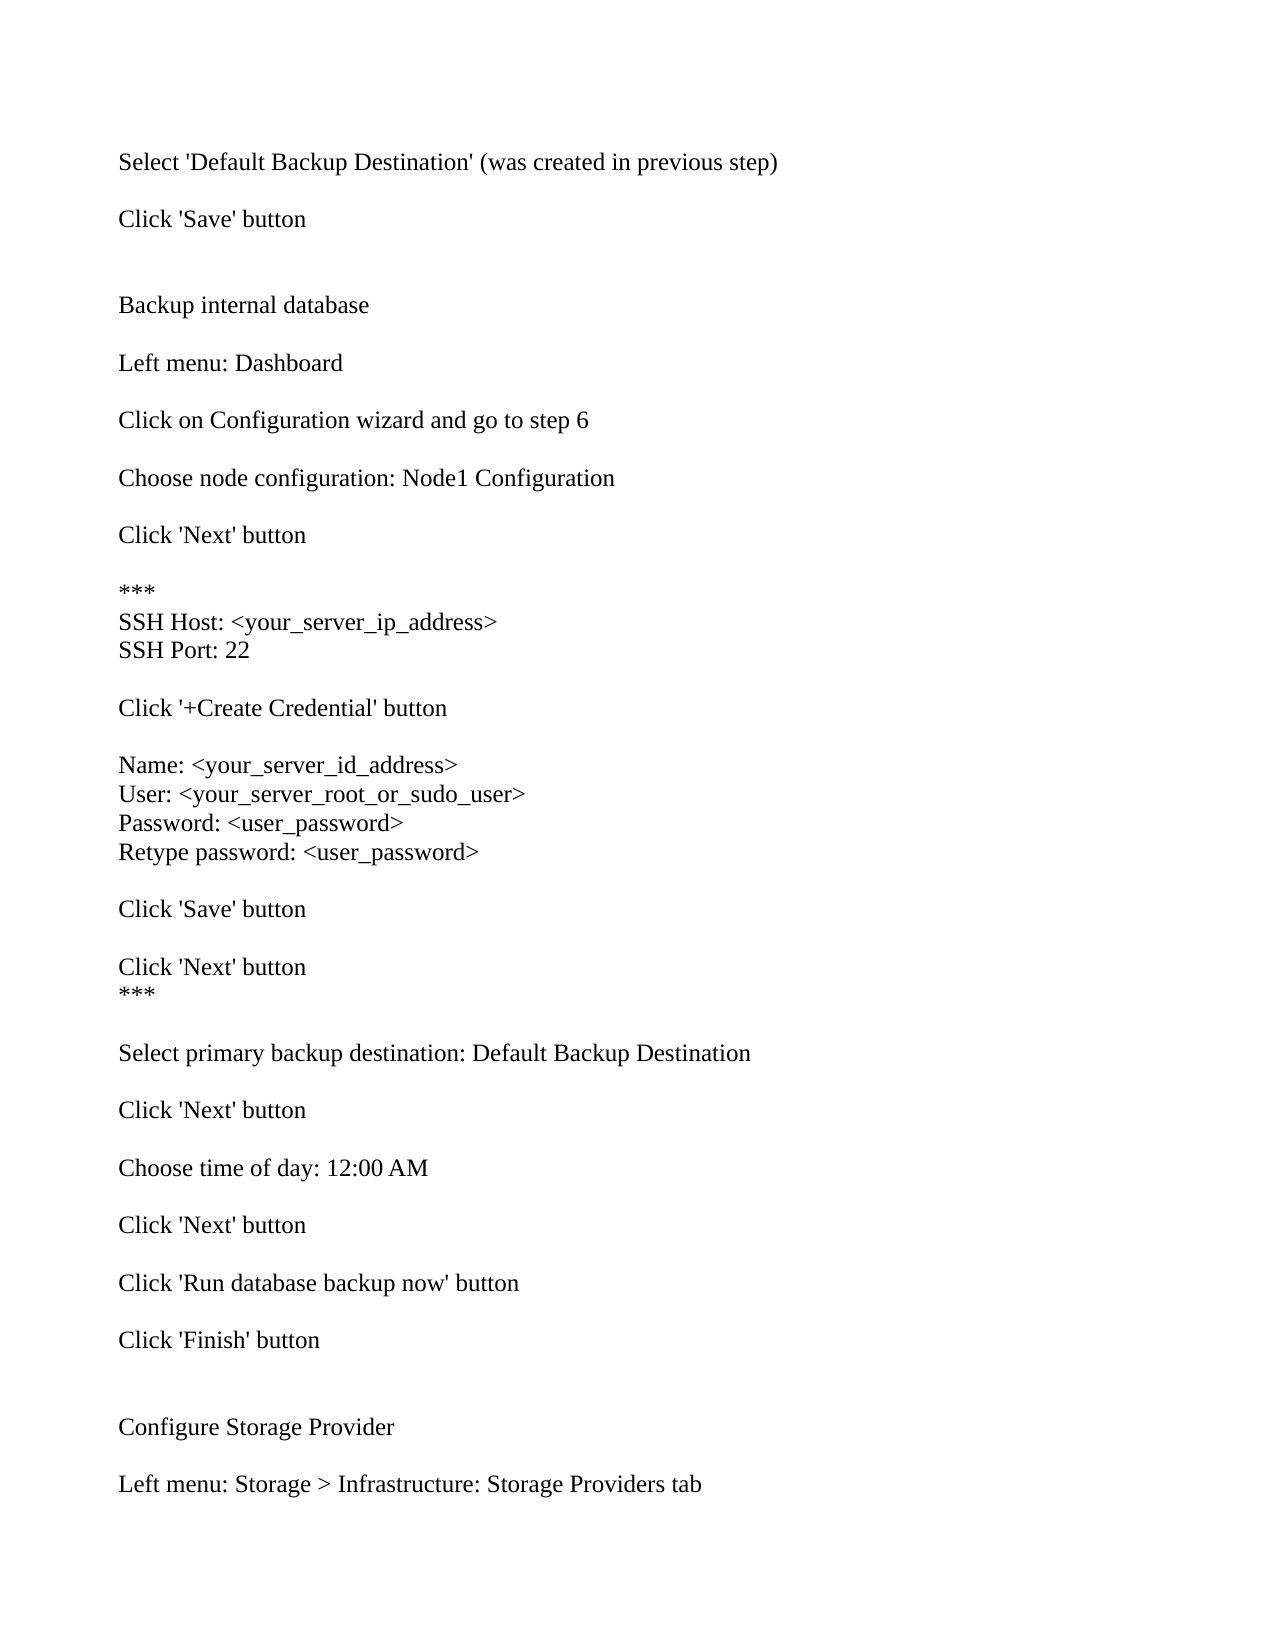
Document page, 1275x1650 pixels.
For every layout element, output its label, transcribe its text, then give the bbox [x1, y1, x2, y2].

text Choose time of day: 12:00 AM [118, 1153, 1157, 1182]
text SSH Host: <your_server_ip_address> [118, 607, 1157, 636]
text Click 'Next' button [118, 1096, 1157, 1124]
text Click 'Next' button [118, 521, 1157, 549]
text Click 'Next' button [118, 952, 1157, 981]
text Retype password: <user_password> [118, 837, 1157, 866]
text Click 'Run database backup now' button [118, 1268, 1157, 1297]
text User: <your_server_root_or_sudo_user> [118, 779, 1157, 808]
text Click 'Save' button [118, 894, 1157, 923]
text Click 'Save' button [118, 204, 1157, 233]
text *** [118, 578, 1157, 607]
text *** [118, 981, 1157, 1009]
text SSH Port: 22 [118, 636, 1157, 664]
text Click '+Create Credential' button [118, 693, 1157, 722]
text Password: <user_password> [118, 808, 1157, 837]
text Name: <your_server_id_address> [118, 751, 1157, 779]
text Choose node configuration: Node1 Configuration [118, 463, 1157, 492]
text Select primary backup destination: Default Backup Destination [118, 1038, 1157, 1067]
text Left menu: Dashboard [118, 348, 1157, 377]
text Click 'Next' button [118, 1211, 1157, 1239]
text Select 'Default Backup Destination' (was created in previous step) [118, 147, 1157, 176]
text Backup internal database [118, 291, 1157, 319]
text Click on Configuration wizard and go to step 6 [118, 406, 1157, 434]
text Click 'Finish' button [118, 1326, 1157, 1354]
text Left menu: Storage > Infrastructure: Storage Providers tab [118, 1469, 1157, 1498]
text Configure Storage Provider [118, 1412, 1157, 1441]
